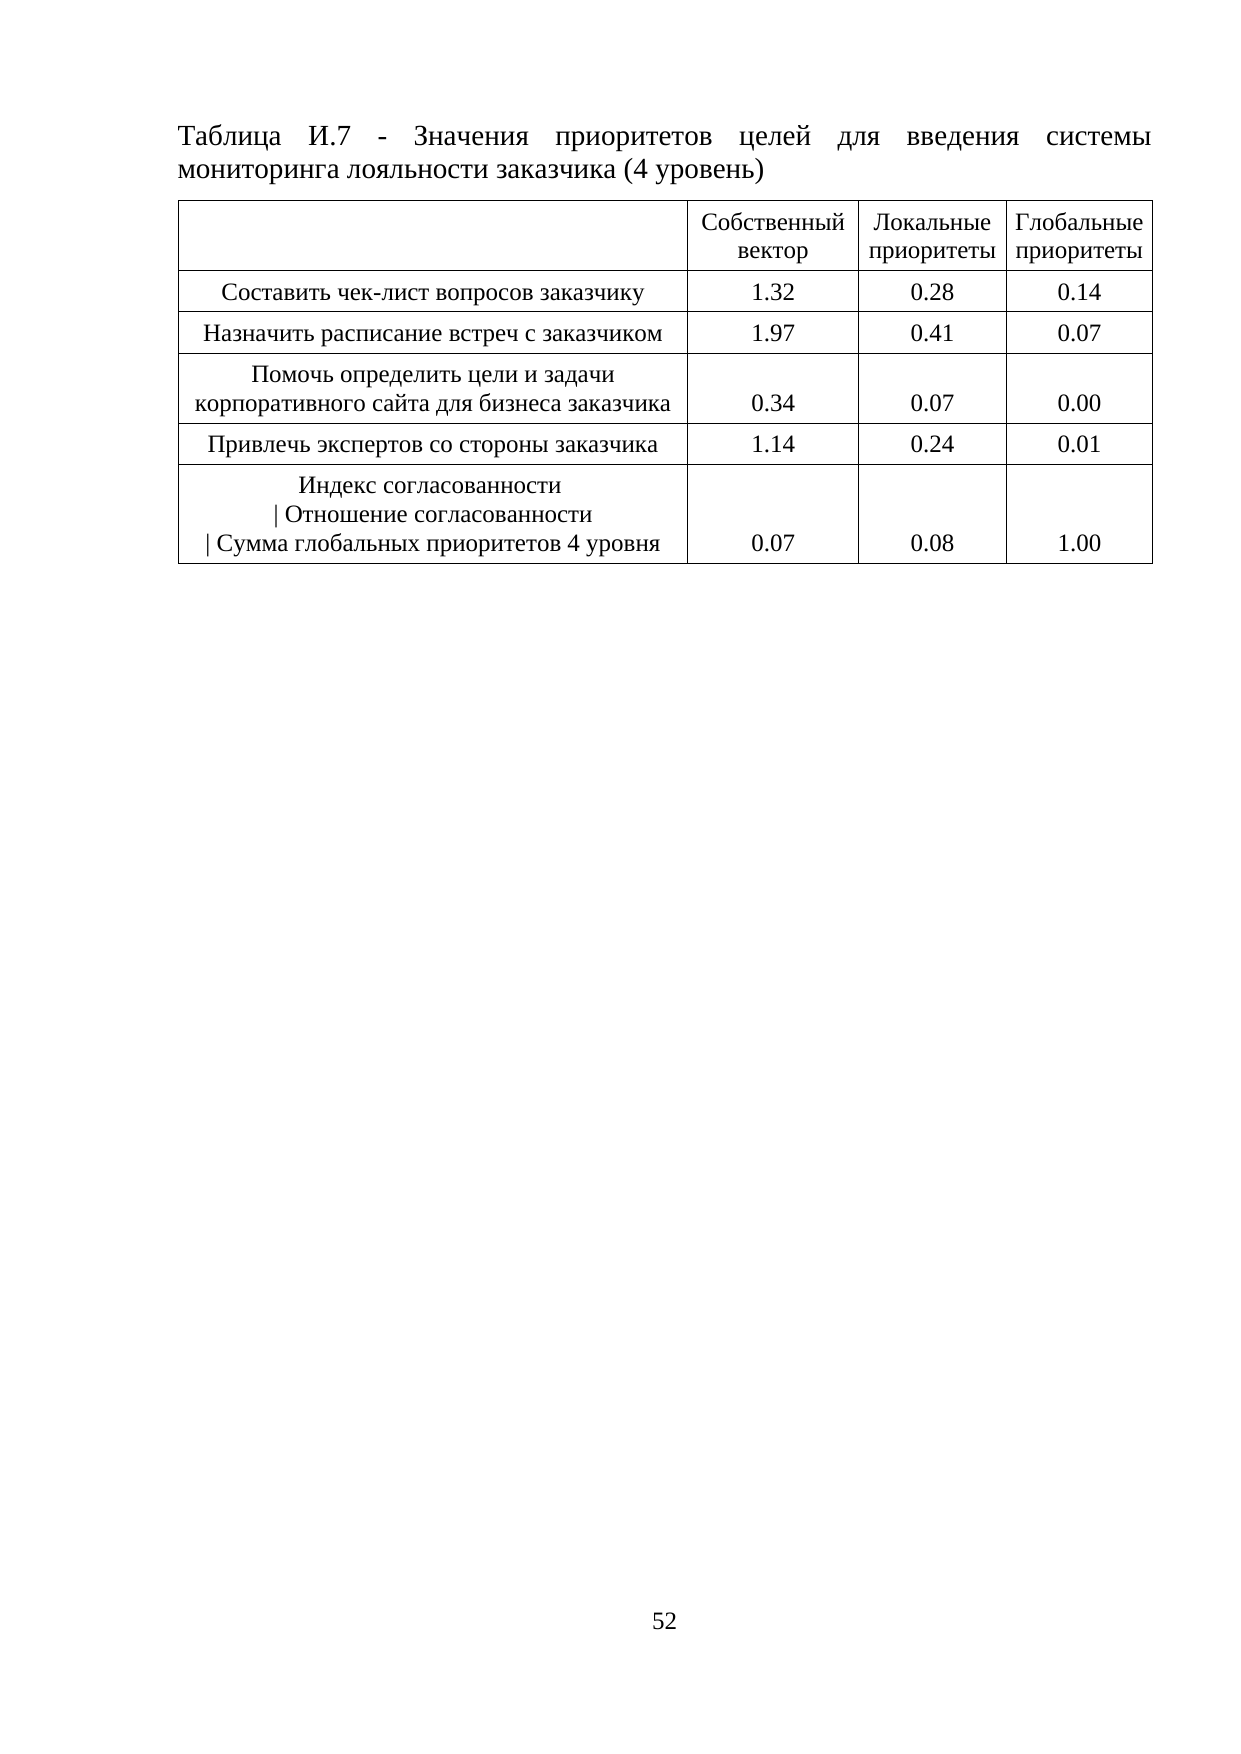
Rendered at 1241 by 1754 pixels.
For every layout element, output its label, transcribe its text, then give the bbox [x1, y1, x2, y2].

table_cell 0,07 [859, 354, 1006, 422]
table_cell 1,14 [688, 424, 858, 464]
table_cell 0,34 [688, 354, 858, 422]
table_cell Составить чек-лист вопросов заказчику [179, 271, 687, 311]
table_header Локальные приоритеты [859, 201, 1006, 270]
table_cell 1,97 [688, 312, 858, 352]
text Таблица И.7 - Значения приоритетов целей для введения системы мониторинга лояльности заказчика (4 уровень) [177, 118, 1152, 185]
table_cell 0,24 [859, 424, 1006, 464]
table_cell 0,07 [688, 465, 858, 562]
table_cell 1,32 [688, 271, 858, 311]
table_header Глобальные приоритеты [1007, 201, 1152, 270]
table_cell 1,00 [1007, 465, 1152, 562]
table_cell 0,07 [1007, 312, 1152, 352]
table_cell 0,01 [1007, 424, 1152, 464]
table_cell Назначить расписание встреч с заказчиком [179, 312, 687, 352]
table_cell Индекс согласованности | Отношение согласованности | Сумма глобальных приоритетов 4 уровня [179, 465, 687, 562]
table_header Собственный вектор [688, 201, 858, 270]
table_cell 0,14 [1007, 271, 1152, 311]
table_cell 0,41 [859, 312, 1006, 352]
table_cell Помочь определить цели и задачи корпоративного сайта для бизнеса заказчика [179, 354, 687, 422]
table_header [179, 201, 687, 270]
table_cell Привлечь экспертов со стороны заказчика [179, 424, 687, 464]
table_cell 0,28 [859, 271, 1006, 311]
table_cell 0,08 [859, 465, 1006, 562]
table_cell 0,00 [1007, 354, 1152, 422]
